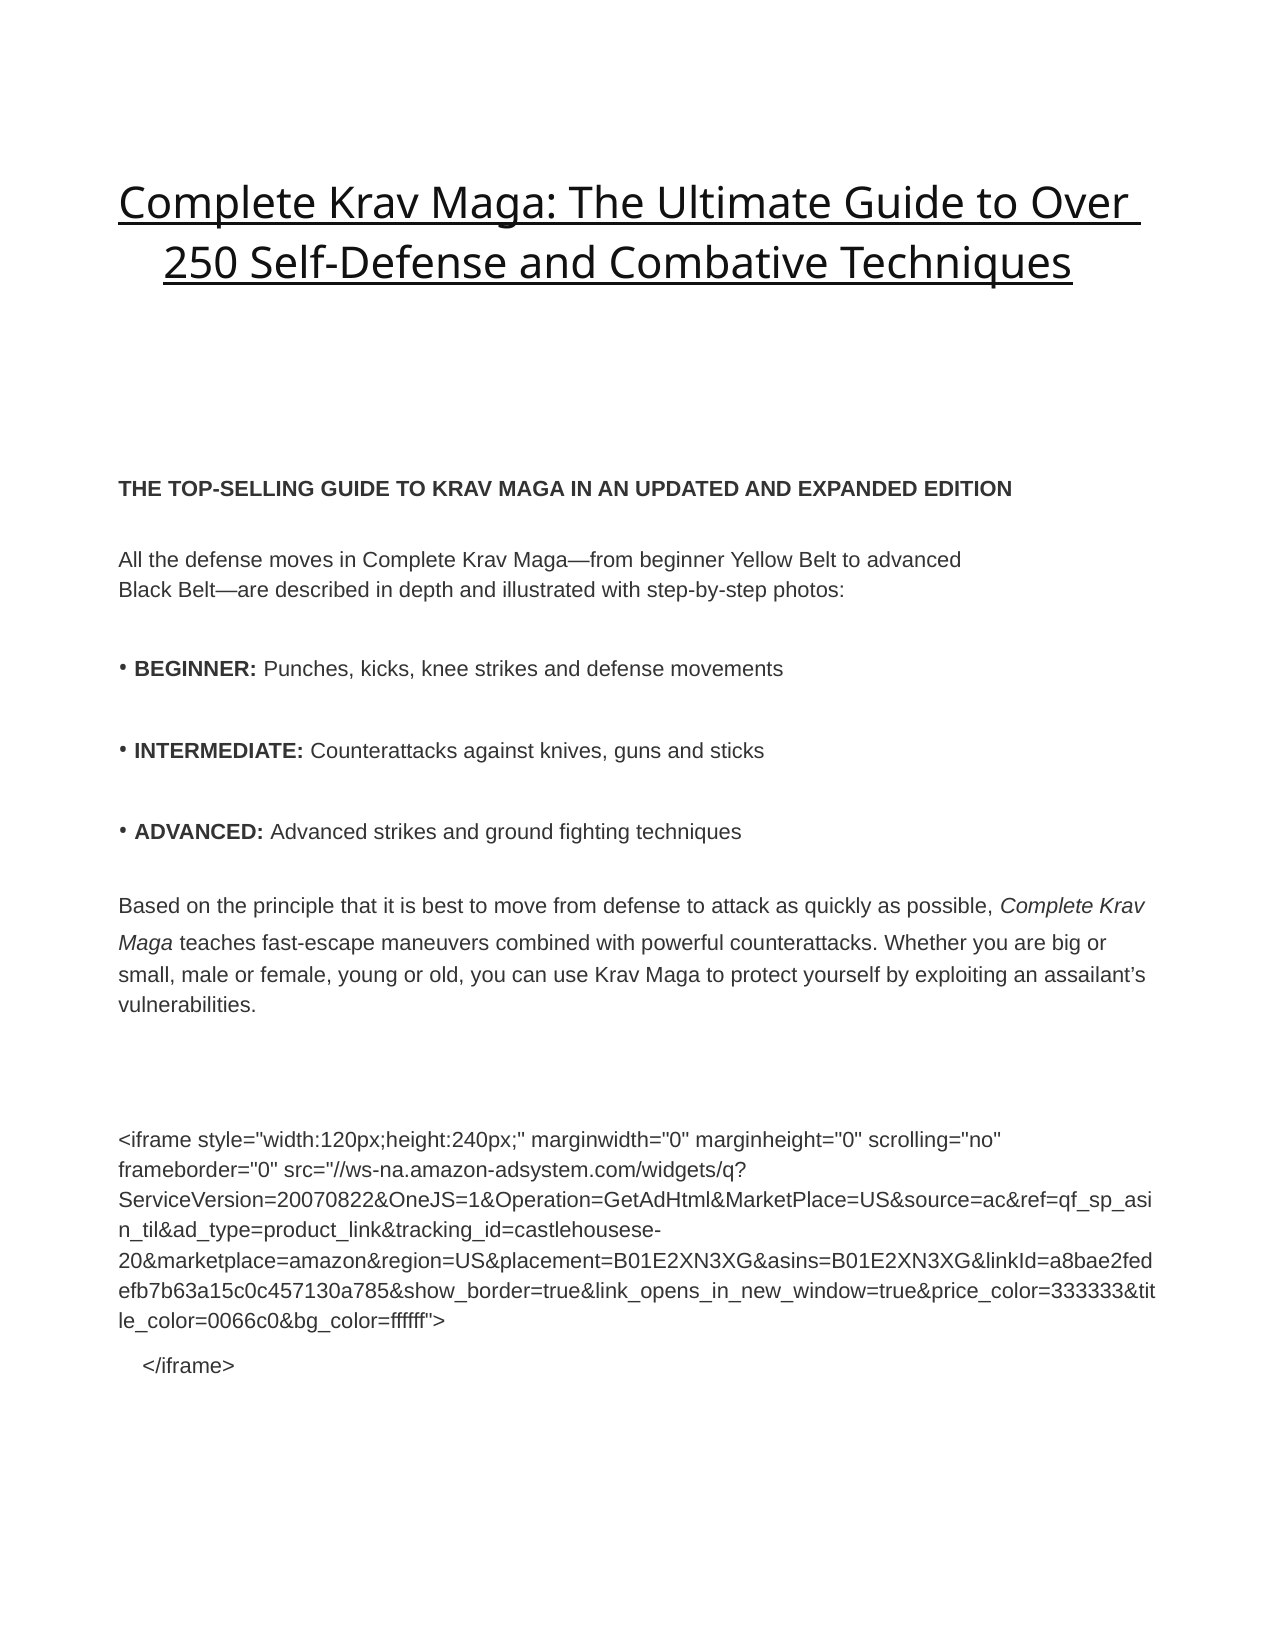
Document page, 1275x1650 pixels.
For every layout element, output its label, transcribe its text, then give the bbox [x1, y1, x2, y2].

text THE TOP-SELLING GUIDE TO KRAV MAGA IN AN UPDATED AND EXPANDED EDITION All the defense moves in Complete Krav Maga—from beginner Yellow Belt to advanced Black Belt—are described in depth and illustrated with step-by-step photos: • BEGINNER: Punches, kicks, knee strikes and defense movements • INTERMEDIATE: Counterattacks against knives, guns and sticks • ADVANCED: Advanced strikes and ground fighting techniques Based on the principle that it is best to move from defense to attack as quickly as possible, Complete Krav Maga teaches fast-escape maneuvers combined with powerful counterattacks. Whether you are big or small, male or female, young or old, you can use Krav Maga to protect yourself by exploiting an assailant’s vulnerabilities. [118, 476, 1157, 1018]
subtitle Complete Krav Maga: The Ultimate Guide to Over 250 Self-Defense and Combative Techniques [118, 172, 1157, 291]
text </iframe> [118, 1353, 1157, 1378]
text <iframe style="width:120px;height:240px;" marginwidth="0" marginheight="0" scrolling="no" frameborder="0" src="//ws-na.amazon-adsystem.com/widgets/q?ServiceVersion=20070822&OneJS=1&Operation=GetAdHtml&MarketPlace=US&source=ac&ref=qf_sp_asin_til&ad_type=product_link&tracking_id=castlehousese-20&marketplace=amazon&region=US&placement=B01E2XN3XG&asins=B01E2XN3XG&linkId=a8bae2fedefb7b63a15c0c457130a785&show_border=true&link_opens_in_new_window=true&price_color=333333&title_color=0066c0&bg_color=ffffff"> [118, 1127, 1157, 1333]
